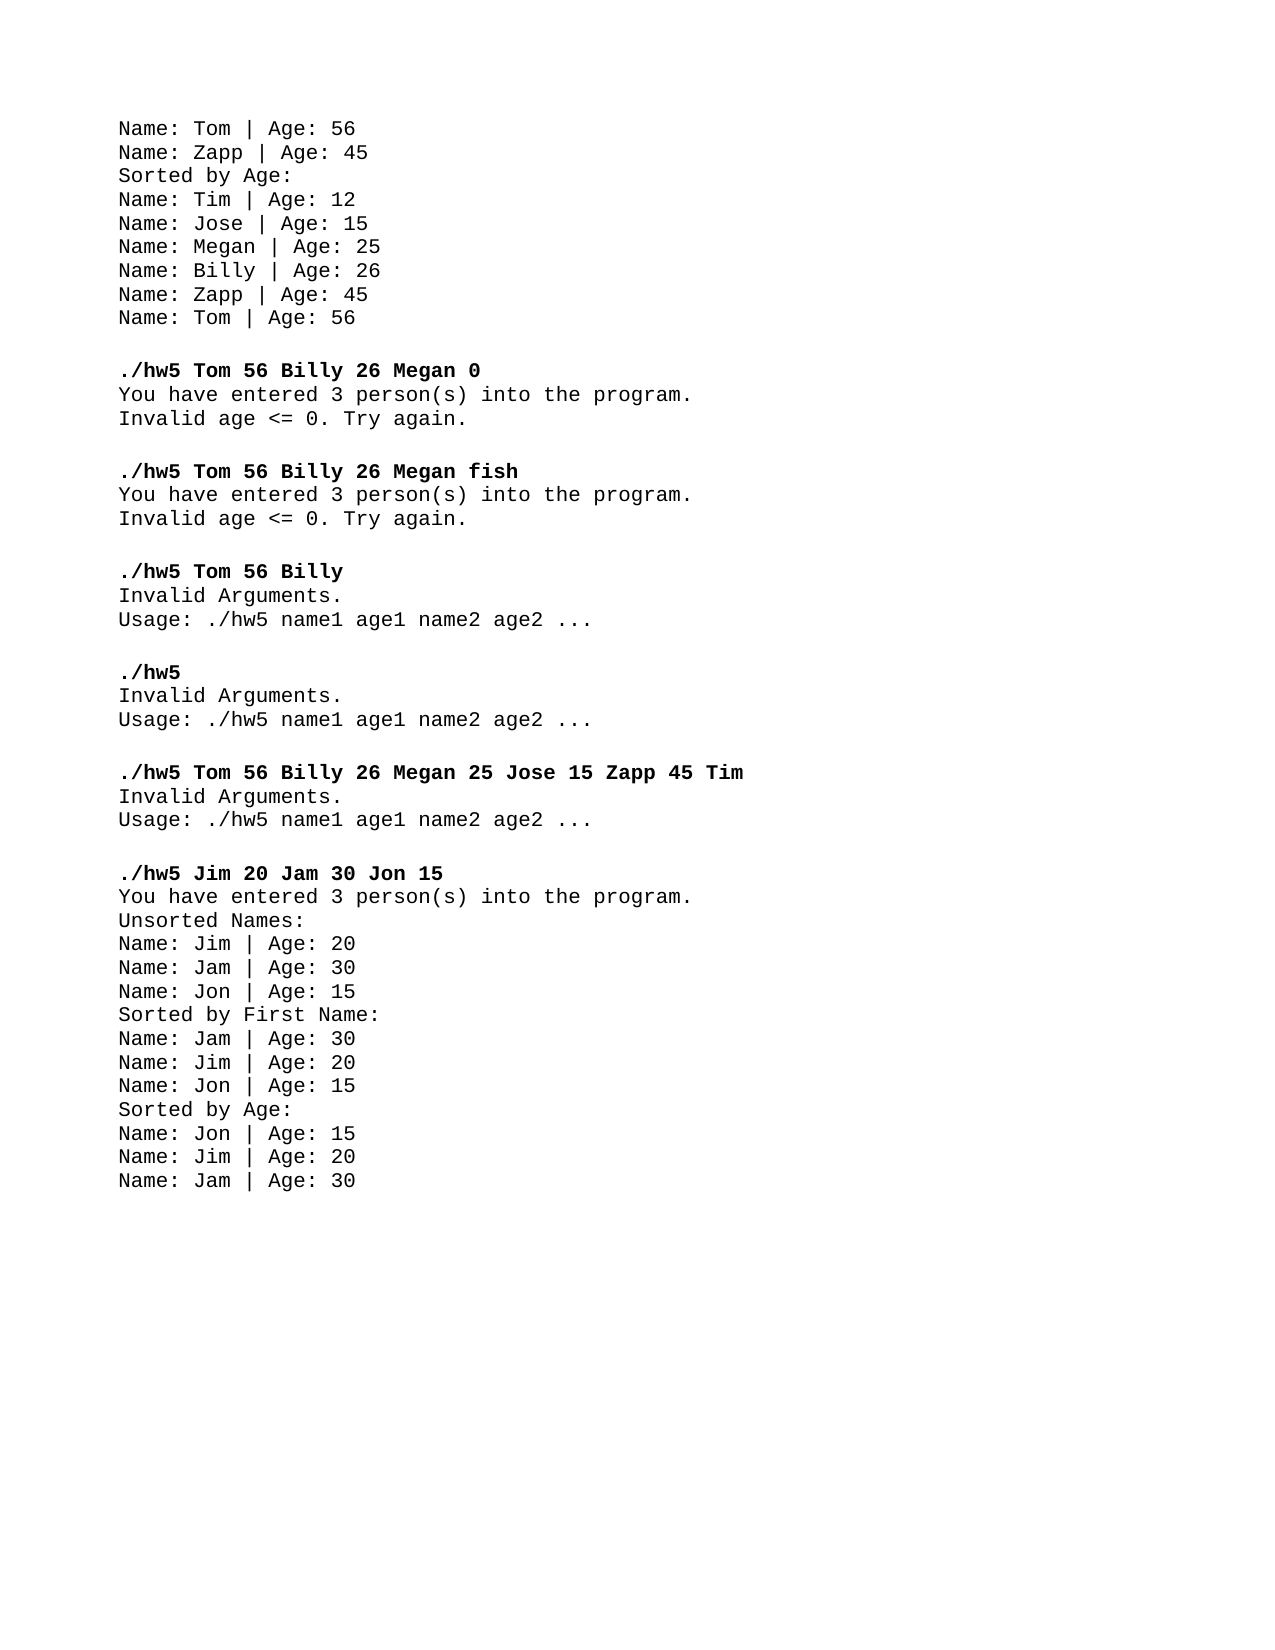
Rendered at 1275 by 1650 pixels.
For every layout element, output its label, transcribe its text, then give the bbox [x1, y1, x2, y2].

text Invalid Arguments. [118, 685, 1157, 709]
text Name: Jose | Age: 15 [118, 213, 1157, 236]
text You have entered 3 person(s) into the program. [118, 886, 1157, 910]
text Name: Jam | Age: 30 [118, 957, 1157, 981]
text Name: Jim | Age: 20 [118, 933, 1157, 957]
text Unsorted Names: [118, 910, 1157, 933]
text Usage: ./hw5 name1 age1 name2 age2 ... [118, 809, 1157, 833]
text Name: Tim | Age: 12 [118, 189, 1157, 213]
text Name: Jon | Age: 15 [118, 1123, 1157, 1146]
text You have entered 3 person(s) into the program. [118, 484, 1157, 508]
text Name: Jon | Age: 15 [118, 981, 1157, 1004]
text ./hw5 Tom 56 Billy [118, 561, 1157, 585]
text ./hw5 Tom 56 Billy 26 Megan fish [118, 461, 1157, 484]
text Name: Tom | Age: 56 [118, 307, 1157, 331]
text Usage: ./hw5 name1 age1 name2 age2 ... [118, 608, 1157, 632]
text Name: Jam | Age: 30 [118, 1028, 1157, 1052]
text Sorted by Age: [118, 1099, 1157, 1123]
text Name: Jim | Age: 20 [118, 1052, 1157, 1075]
text Name: Jam | Age: 30 [118, 1170, 1157, 1193]
text Name: Zapp | Age: 45 [118, 142, 1157, 165]
text Name: Megan | Age: 25 [118, 236, 1157, 260]
text Invalid Arguments. [118, 585, 1157, 608]
text Usage: ./hw5 name1 age1 name2 age2 ... [118, 709, 1157, 733]
text Invalid Arguments. [118, 786, 1157, 809]
text You have entered 3 person(s) into the program. [118, 384, 1157, 408]
text Name: Jim | Age: 20 [118, 1146, 1157, 1170]
text ./hw5 Tom 56 Billy 26 Megan 0 [118, 360, 1157, 384]
text ./hw5 Tom 56 Billy 26 Megan 25 Jose 15 Zapp 45 Tim [118, 762, 1157, 786]
text ./hw5 Jim 20 Jam 30 Jon 15 [118, 862, 1157, 886]
text Name: Tom | Age: 56 [118, 118, 1157, 142]
text Invalid age <= 0. Try again. [118, 508, 1157, 532]
text Sorted by First Name: [118, 1004, 1157, 1028]
text Invalid age <= 0. Try again. [118, 408, 1157, 431]
text Name: Zapp | Age: 45 [118, 284, 1157, 307]
text Sorted by Age: [118, 165, 1157, 189]
text Name: Jon | Age: 15 [118, 1075, 1157, 1099]
text ./hw5 [118, 662, 1157, 685]
text Name: Billy | Age: 26 [118, 260, 1157, 284]
